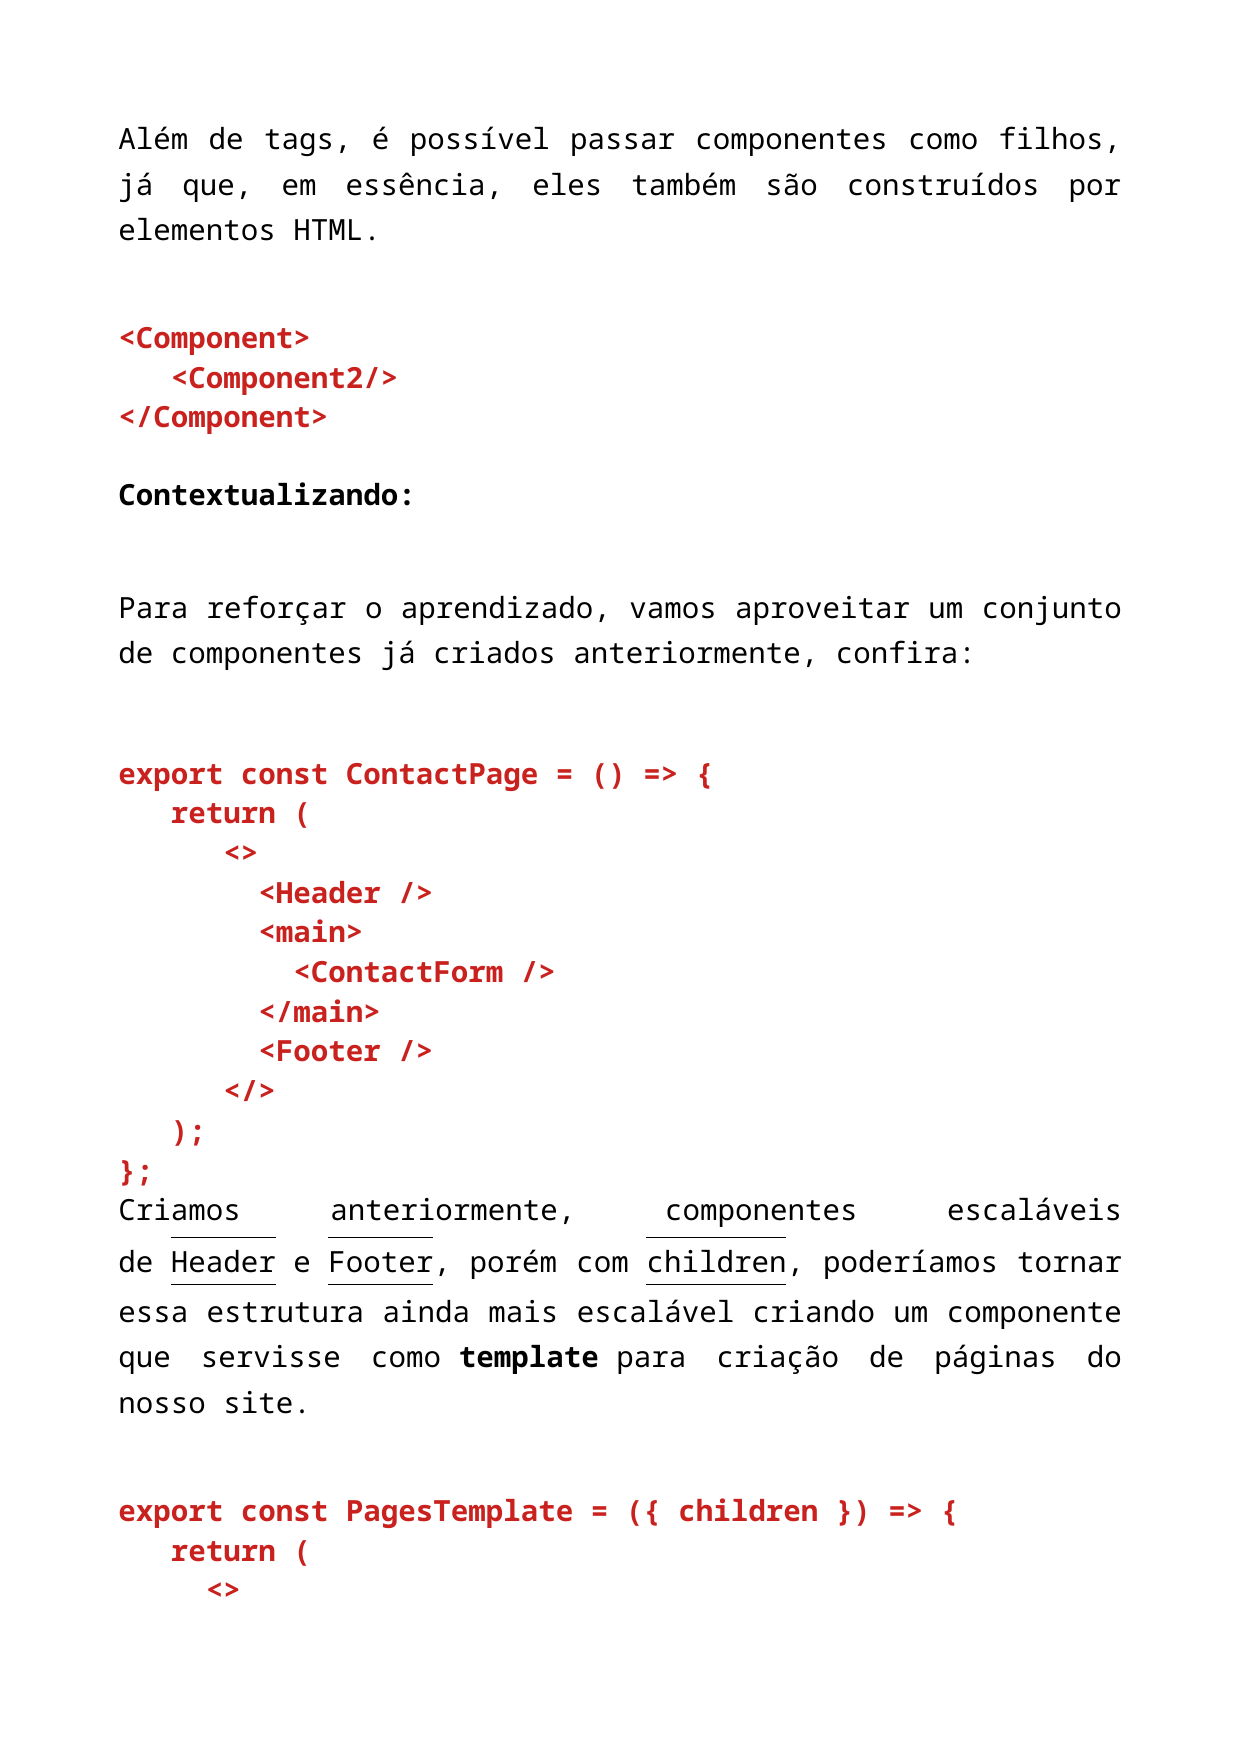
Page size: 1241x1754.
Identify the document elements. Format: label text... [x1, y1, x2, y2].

text <main> [118, 912, 1122, 951]
text Além de tags, é possível passar componentes como filhos, já que, em essência, eles também são construídos por elementos HTML. [118, 118, 1122, 249]
text Para reforçar o aprendizado, vamos aproveitar um conjunto de componentes já criados anteriormente, confira: [118, 587, 1122, 672]
text ⁠ <Component2/> [118, 357, 1122, 397]
text }; [118, 1150, 1122, 1189]
text ); [118, 1110, 1122, 1150]
text <Header /> [118, 872, 1122, 912]
text <> [118, 832, 1122, 872]
text export const ContactPage = () => { [118, 753, 1122, 793]
text <Component> [118, 317, 1122, 357]
text <> [118, 1569, 1122, 1609]
text Criamos anteriormente, componentes escaláveis de Header e Footer, porém com children, poderíamos tornar essa estrutura ainda mais escalável criando um componente que servisse como template para criação de páginas do nosso site. [118, 1189, 1122, 1422]
text return ( [118, 1530, 1122, 1569]
subtitle Contextualizando: [118, 474, 1122, 514]
text </Component> [118, 397, 1122, 436]
text <Footer /> [118, 1031, 1122, 1070]
text </main> [118, 991, 1122, 1031]
text return ( [118, 793, 1122, 832]
text </> [118, 1070, 1122, 1110]
text <ContactForm /> [118, 951, 1122, 991]
text export const PagesTemplate = ({ children }) => { [118, 1490, 1122, 1530]
